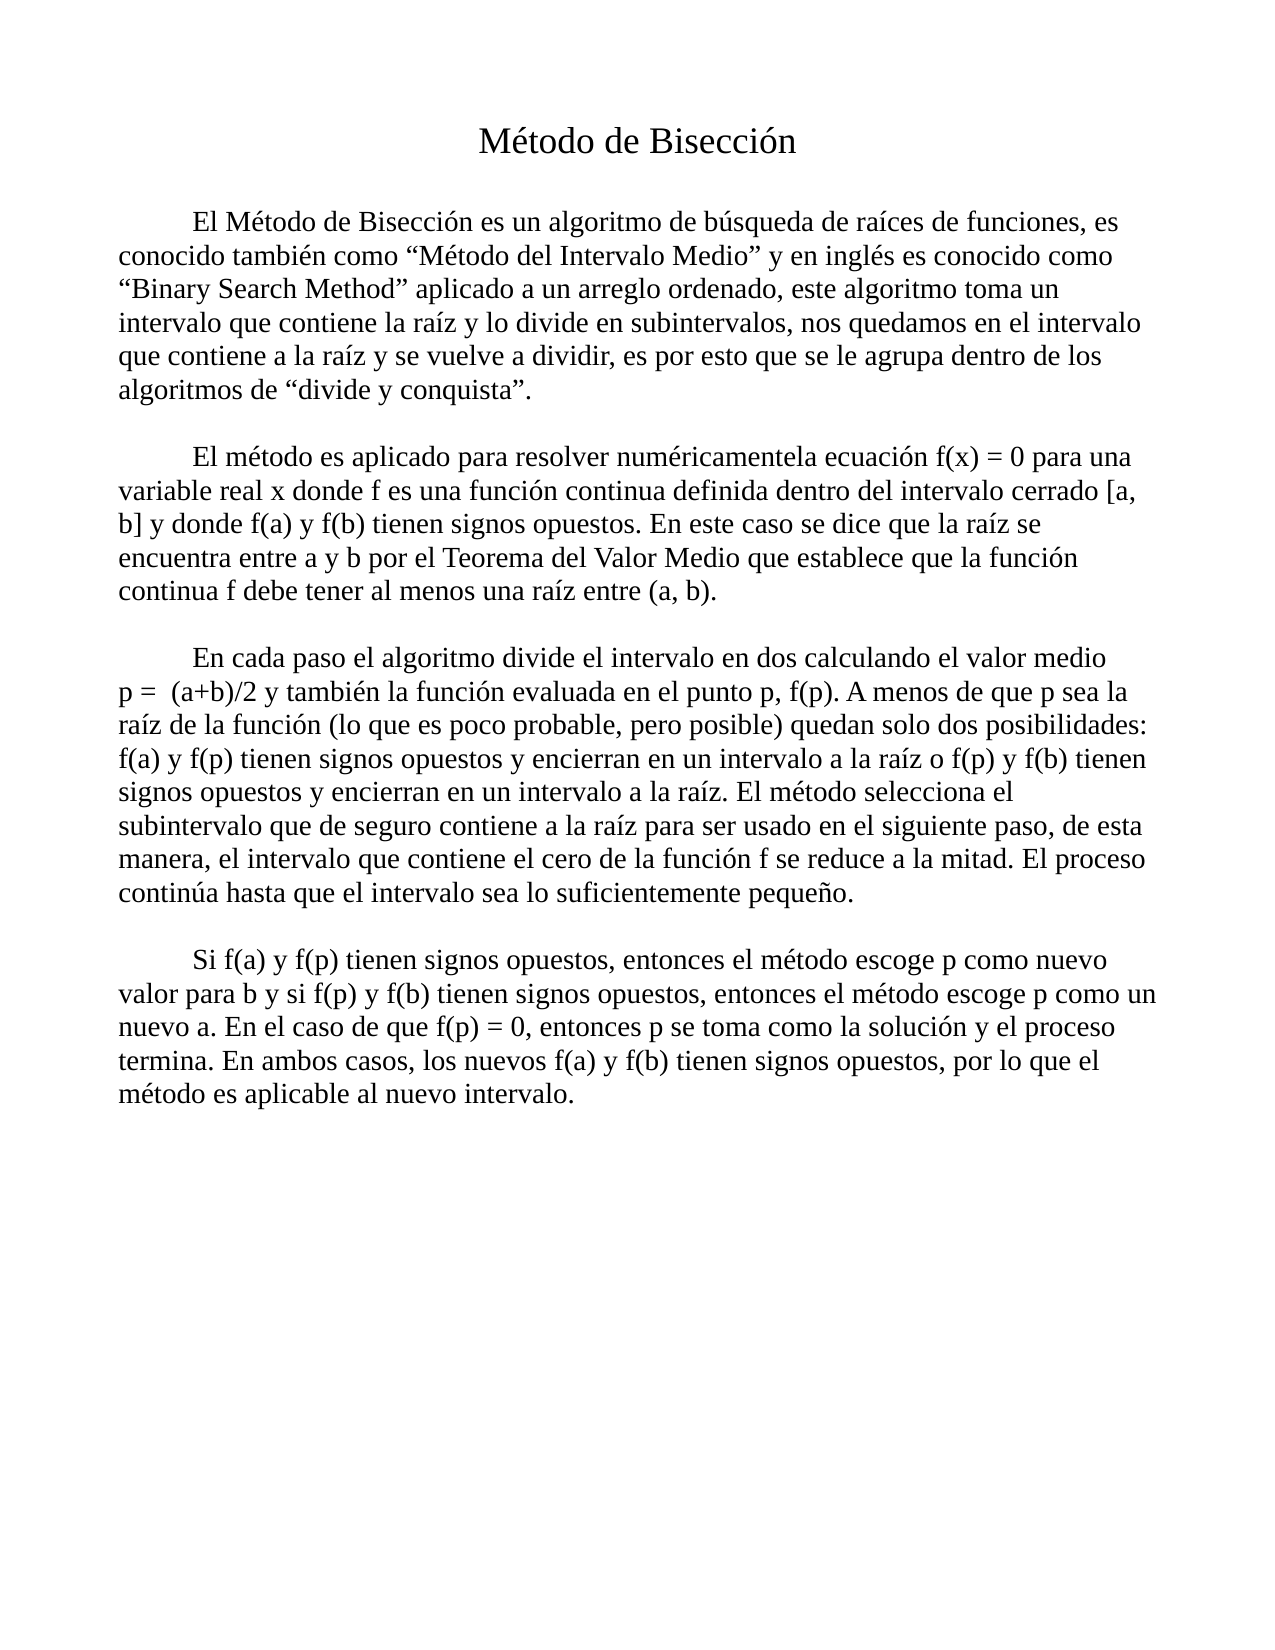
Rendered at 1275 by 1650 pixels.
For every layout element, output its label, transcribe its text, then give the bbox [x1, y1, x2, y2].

text El Método de Bisección es un algoritmo de búsqueda de raíces de funciones, es conocido también como “Método del Intervalo Medio” y en inglés es conocido como “Binary Search Method” aplicado a un arreglo ordenado, este algoritmo toma un intervalo que contiene la raíz y lo divide en subintervalos, nos quedamos en el intervalo que contiene a la raíz y se vuelve a dividir, es por esto que se le agrupa dentro de los algoritmos de “divide y conquista”. [118, 204, 1157, 406]
text El método es aplicado para resolver numéricamentela ecuación f(x) = 0 para una variable real x donde f es una función continua definida dentro del intervalo cerrado [a, b] y donde f(a) y f(b) tienen signos opuestos. En este caso se dice que la raíz se encuentra entre a y b por el Teorema del Valor Medio que establece que la función continua f debe tener al menos una raíz entre (a, b). [118, 439, 1157, 607]
text En cada paso el algoritmo divide el intervalo en dos calculando el valor medio [118, 640, 1157, 674]
text Método de Bisección [118, 118, 1157, 161]
text p = (a+b)/2 y también la función evaluada en el punto p, f(p). A menos de que p sea la raíz de la función (lo que es poco probable, pero posible) quedan solo dos posibilidades: f(a) y f(p) tienen signos opuestos y encierran en un intervalo a la raíz o f(p) y f(b) tienen signos opuestos y encierran en un intervalo a la raíz. El método selecciona el subintervalo que de seguro contiene a la raíz para ser usado en el siguiente paso, de esta manera, el intervalo que contiene el cero de la función f se reduce a la mitad. El proceso continúa hasta que el intervalo sea lo suficientemente pequeño. Si f(a) y f(p) tienen signos opuestos, entonces el método escoge p como nuevo valor para b y si f(p) y f(b) tienen signos opuestos, entonces el método escoge p como un nuevo a. En el caso de que f(p) = 0, entonces p se toma como la solución y el proceso termina. En ambos casos, los nuevos f(a) y f(b) tienen signos opuestos, por lo que el método es aplicable al nuevo intervalo. [118, 674, 1157, 1110]
